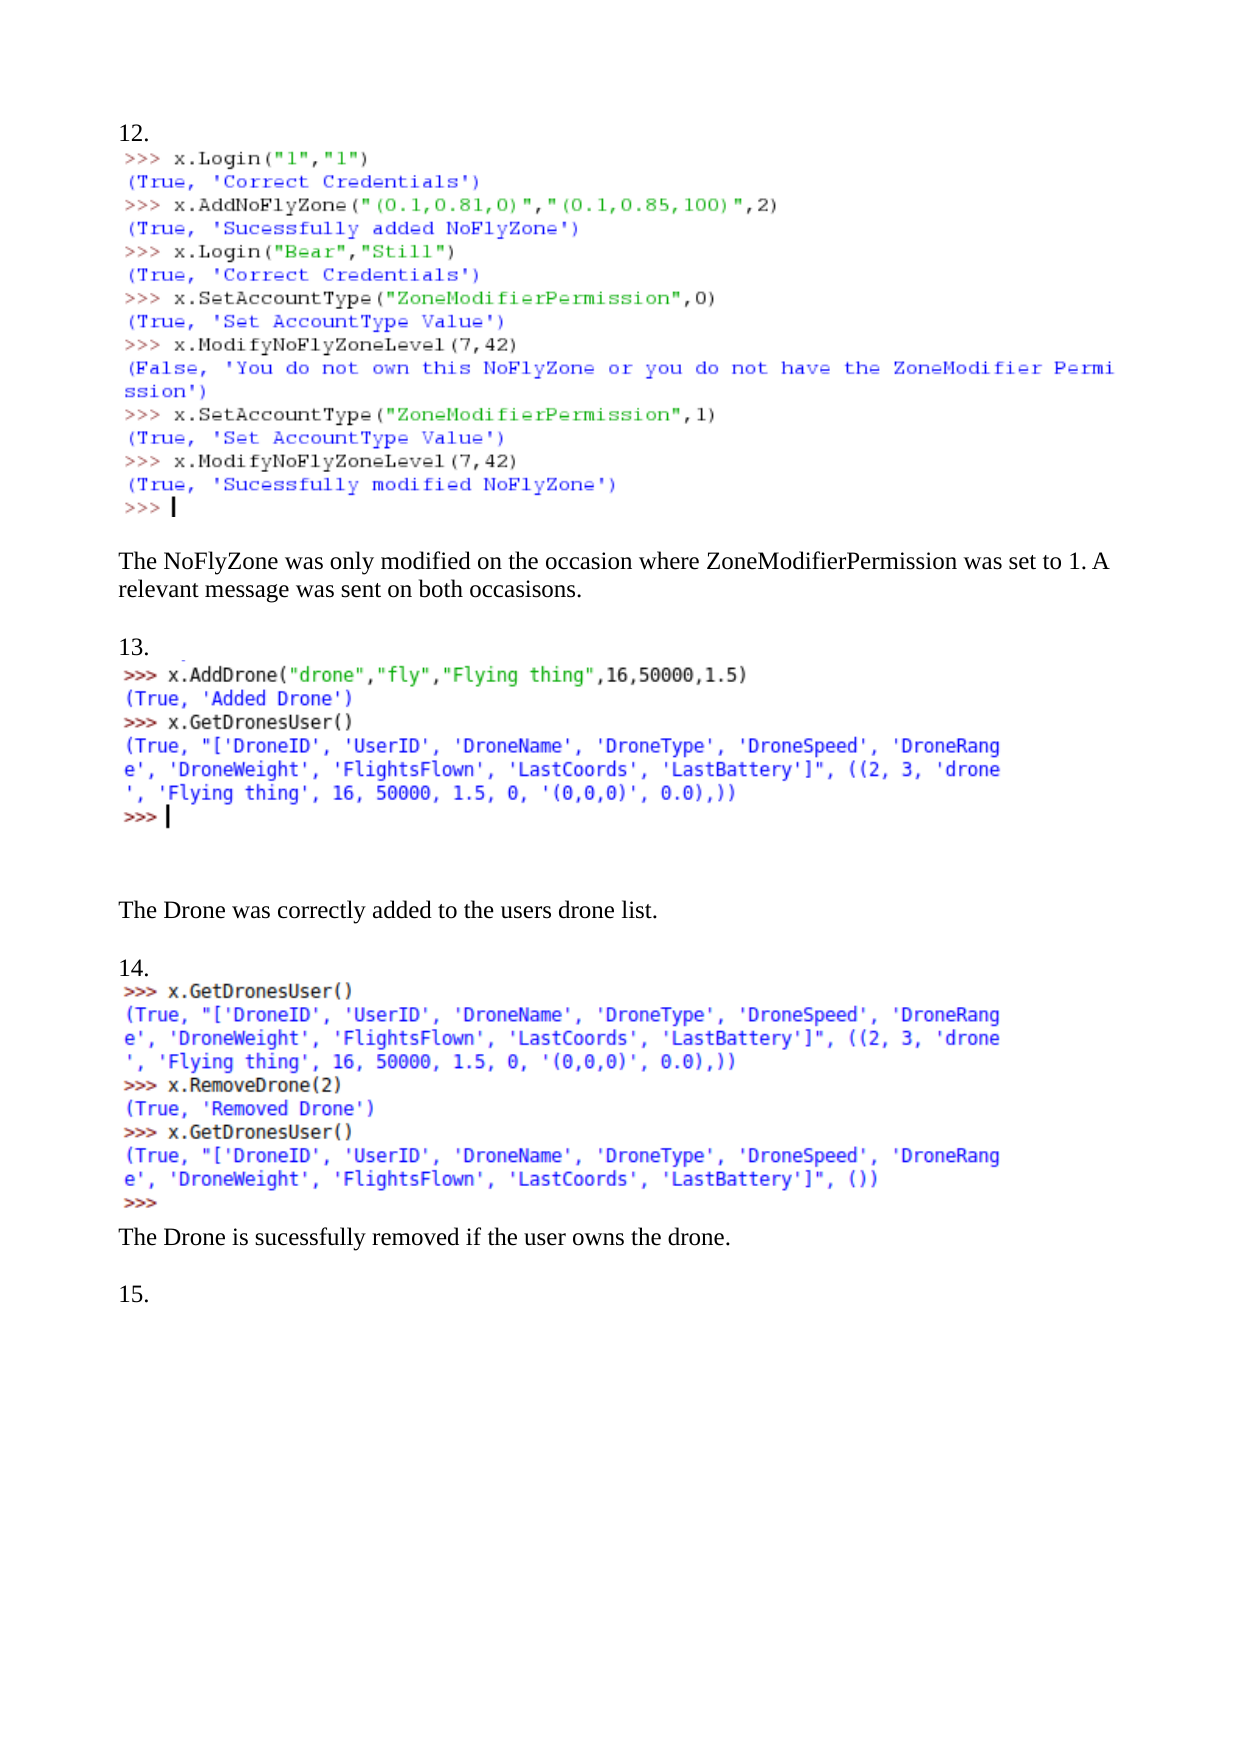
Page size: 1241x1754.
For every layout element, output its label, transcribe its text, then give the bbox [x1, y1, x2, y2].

text 12. [118, 118, 1122, 146]
text The NoFlyZone was only modified on the occasion where ZoneModifierPermission was set to 1. A relevant message was sent on both occasisons. [118, 546, 1122, 603]
text 13. [118, 632, 1122, 661]
picture [118, 146, 1123, 517]
picture [118, 660, 1004, 896]
text 15. [118, 1279, 1122, 1308]
picture [118, 981, 1000, 1222]
text The Drone is sucessfully removed if the user owns the drone. [118, 981, 1122, 1251]
text 14. [118, 953, 1122, 981]
text The Drone was correctly added to the users drone list. [118, 661, 1122, 924]
